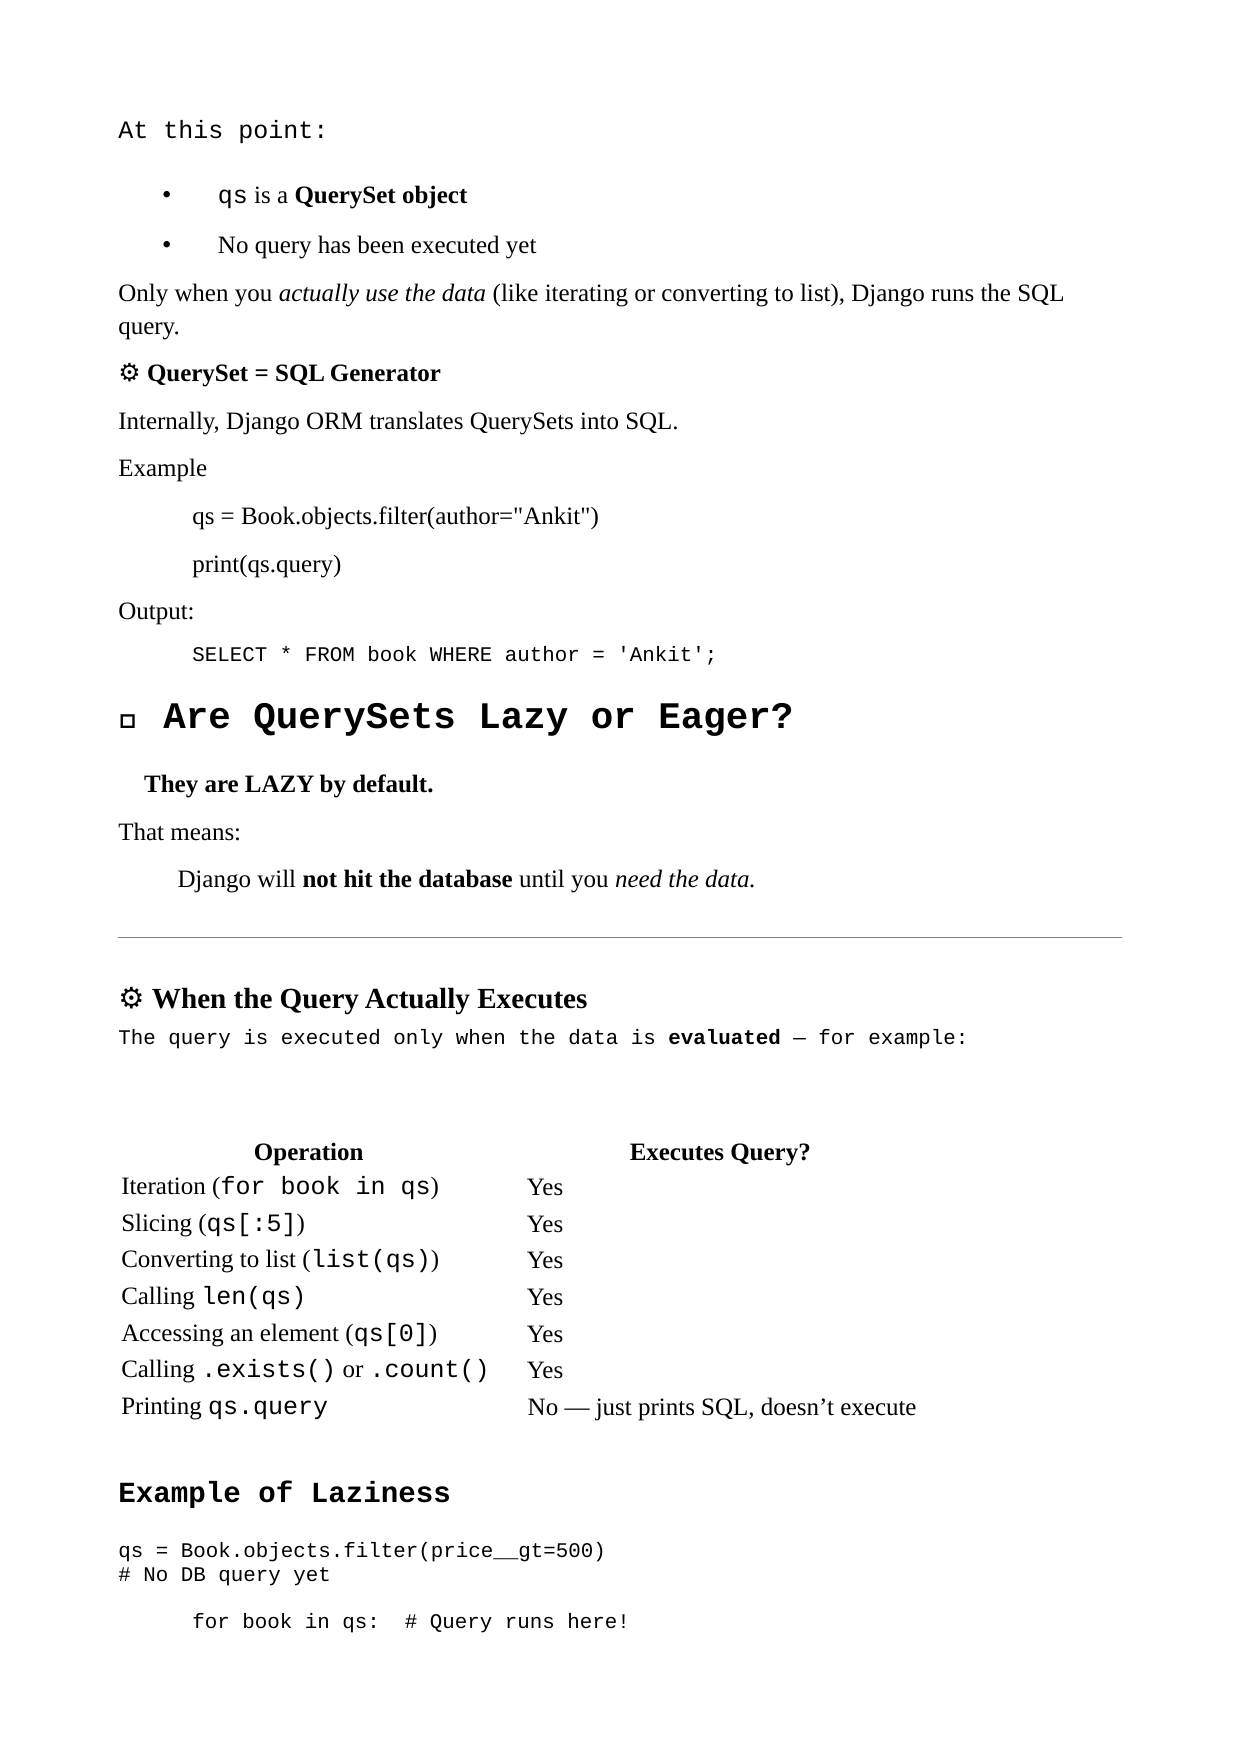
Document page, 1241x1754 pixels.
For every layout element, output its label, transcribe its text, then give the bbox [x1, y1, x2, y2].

text for book in qs: # Query runs here! [118, 1611, 1122, 1635]
text Internally, Django ORM translates QuerySets into SQL. [118, 406, 1122, 435]
table_cell Printing qs.query [118, 1388, 499, 1425]
table_cell ✅ Yes [499, 1168, 941, 1205]
text ✅ They are LAZY by default. [118, 769, 1122, 798]
list ✅ qs is a QuerySet object [162, 180, 1122, 211]
text print(qs.query) [118, 549, 1122, 577]
text Only when you actually use the data (like iterating or converting to list), Django runs the SQL query. [118, 278, 1122, 339]
table_cell Calling .exists() or .count() [118, 1352, 499, 1388]
table_cell Calling len(qs) [118, 1278, 499, 1315]
subtitle ⚙️ When the Query Actually Executes [118, 981, 1122, 1015]
list ❌ No query has been executed yet [162, 230, 1122, 259]
text Django will not hit the database until you need the data. [177, 864, 1063, 893]
text # No DB query yet [118, 1564, 1122, 1588]
table_cell ✅ Yes [499, 1352, 941, 1388]
table_cell ✅ Yes [499, 1242, 941, 1278]
table_cell ❌ No — just prints SQL, doesn’t execute [499, 1388, 941, 1425]
text qs = Book.objects.filter(price__gt=500) [118, 1541, 1122, 1564]
text Output: [118, 596, 1122, 625]
table_cell ✅ Yes [499, 1278, 941, 1315]
table_header Operation [118, 1134, 499, 1168]
table_cell Iteration (for book in qs) [118, 1168, 499, 1205]
text The query is executed only when the data is evaluated — for example: [118, 1027, 1122, 1051]
subtitle Example of Laziness [118, 1478, 1122, 1511]
table_cell Accessing an element (qs[0]) [118, 1315, 499, 1352]
table_header Executes Query? [499, 1134, 941, 1168]
text At this point: [118, 118, 1122, 146]
table_cell Slicing (qs[:5]) [118, 1205, 499, 1242]
text That means: [118, 817, 1122, 845]
table_cell ✅ Yes [499, 1205, 941, 1242]
text SELECT * FROM book WHERE author = 'Ankit'; [118, 644, 1122, 668]
table_cell ✅ Yes [499, 1315, 941, 1352]
text ⚙️ QuerySet = SQL Generator [118, 358, 1122, 387]
text qs = Book.objects.filter(author="Ankit") [118, 501, 1122, 530]
table_cell Converting to list (list(qs)) [118, 1242, 499, 1278]
subtitle 🧠 Are QuerySets Lazy or Eager? [118, 697, 1122, 739]
text Example [118, 453, 1122, 482]
